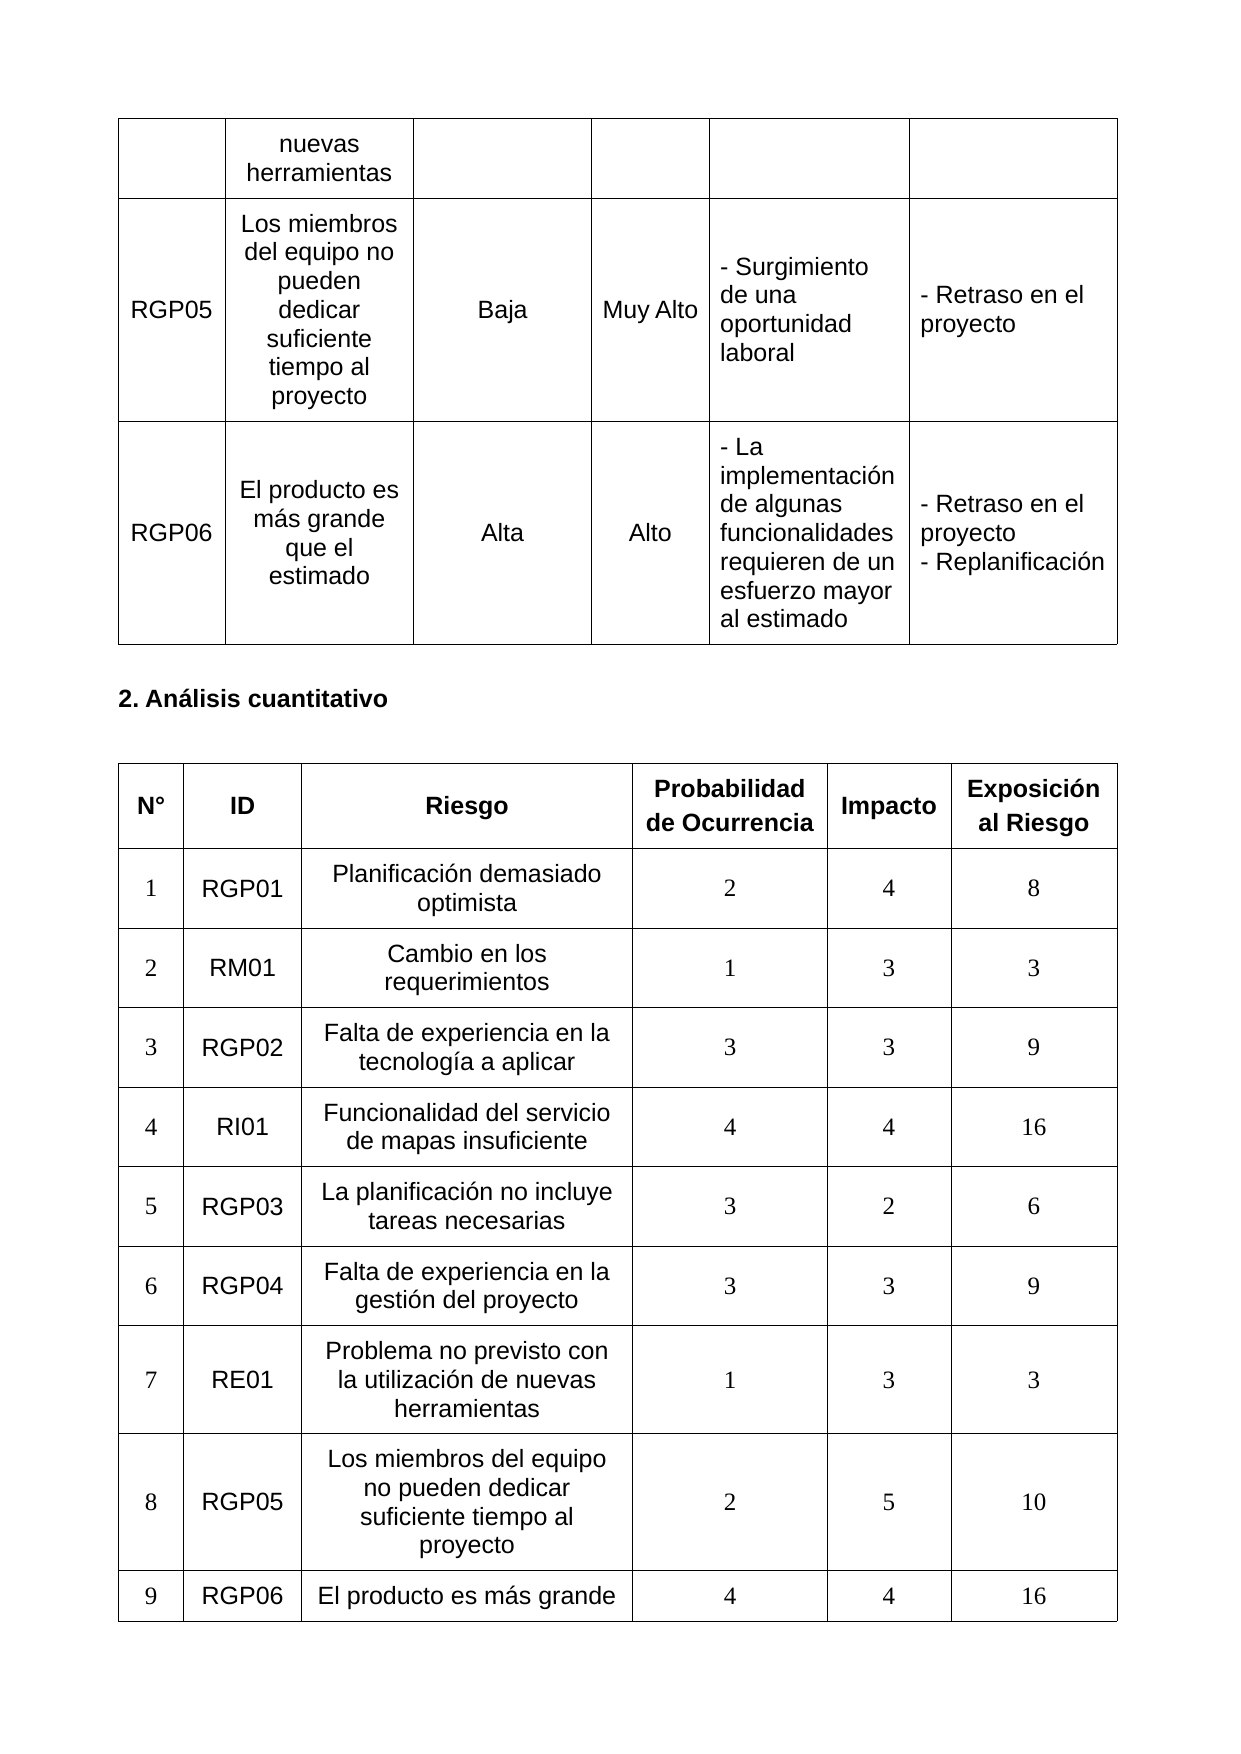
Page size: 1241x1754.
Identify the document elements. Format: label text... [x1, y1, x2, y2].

table_cell 2 [633, 1434, 827, 1570]
table_header N° [119, 764, 183, 848]
table_cell 3 [633, 1167, 827, 1246]
table_cell 16 [952, 1088, 1117, 1166]
table_cell [414, 119, 591, 198]
text 2. Análisis cuantitativo [118, 684, 1122, 712]
table_cell 2 [633, 849, 827, 928]
table_cell 4 [828, 1088, 951, 1166]
table_cell Muy Alto [592, 199, 709, 421]
table_cell 4 [828, 1571, 951, 1621]
table_cell Cambio en los requerimientos [302, 929, 632, 1007]
table_header ID [184, 764, 301, 848]
table_cell [119, 119, 225, 198]
table_cell 10 [952, 1434, 1117, 1570]
table_cell [592, 119, 709, 198]
table_cell RGP03 [184, 1167, 301, 1246]
table_cell 1 [119, 849, 183, 928]
table_cell 4 [119, 1088, 183, 1166]
table_cell 3 [828, 929, 951, 1007]
table_cell RGP04 [184, 1247, 301, 1325]
table_cell RE01 [184, 1326, 301, 1433]
table_cell Planificación demasiado optimista [302, 849, 632, 928]
table_cell 4 [633, 1571, 827, 1621]
table_header Impacto [828, 764, 951, 848]
table_cell 3 [952, 1326, 1117, 1433]
table_cell Los miembros del equipo no pueden dedicar suficiente tiempo al proyecto [226, 199, 413, 421]
table_header Riesgo [302, 764, 632, 848]
table_cell 3 [828, 1247, 951, 1325]
table_cell - Surgimiento de una oportunidad laboral [710, 199, 909, 421]
table_cell 3 [952, 929, 1117, 1007]
table_cell El producto es más grande que el estimado [226, 422, 413, 644]
table_cell 6 [119, 1247, 183, 1325]
table_cell RM01 [184, 929, 301, 1007]
table_cell RGP01 [184, 849, 301, 928]
table_cell RGP02 [184, 1008, 301, 1087]
table_cell Falta de experiencia en la tecnología a aplicar [302, 1008, 632, 1087]
table_cell 2 [828, 1167, 951, 1246]
table_cell Problema no previsto con la utilización de nuevas herramientas [302, 1326, 632, 1433]
table_cell RGP06 [184, 1571, 301, 1621]
table_cell 5 [119, 1167, 183, 1246]
table_cell El producto es más grande [302, 1571, 632, 1621]
table_cell Baja [414, 199, 591, 421]
table_cell 8 [119, 1434, 183, 1570]
table_cell - Retraso en el proyecto - Replanificación [910, 422, 1117, 644]
table_cell - La implementación de algunas funcionalidades requieren de un esfuerzo mayor al estimado [710, 422, 909, 644]
table_cell Alta [414, 422, 591, 644]
table_cell 5 [828, 1434, 951, 1570]
table_cell Funcionalidad del servicio de mapas insuficiente [302, 1088, 632, 1166]
table_cell 1 [633, 929, 827, 1007]
table_header Exposición al Riesgo [952, 764, 1117, 848]
table_header Probabilidad de Ocurrencia [633, 764, 827, 848]
table_cell nuevas herramientas [226, 119, 413, 198]
table_cell 8 [952, 849, 1117, 928]
table_cell 3 [633, 1247, 827, 1325]
table_cell 1 [633, 1326, 827, 1433]
table_cell 6 [952, 1167, 1117, 1246]
table_cell La planificación no incluye tareas necesarias [302, 1167, 632, 1246]
table_cell [710, 119, 909, 198]
table_cell Falta de experiencia en la gestión del proyecto [302, 1247, 632, 1325]
table_cell RGP05 [184, 1434, 301, 1570]
table_cell - Retraso en el proyecto [910, 199, 1117, 421]
table_cell 3 [828, 1008, 951, 1087]
table_cell RI01 [184, 1088, 301, 1166]
table_cell 9 [119, 1571, 183, 1621]
table_cell 16 [952, 1571, 1117, 1621]
table_cell RGP05 [119, 199, 225, 421]
table_cell 4 [633, 1088, 827, 1166]
table_cell 2 [119, 929, 183, 1007]
table_cell 3 [633, 1008, 827, 1087]
table_cell RGP06 [119, 422, 225, 644]
table_cell Los miembros del equipo no pueden dedicar suficiente tiempo al proyecto [302, 1434, 632, 1570]
table_cell 7 [119, 1326, 183, 1433]
table_cell Alto [592, 422, 709, 644]
table_cell [910, 119, 1117, 198]
table_cell 4 [828, 849, 951, 928]
table_cell 3 [828, 1326, 951, 1433]
table_cell 9 [952, 1008, 1117, 1087]
table_cell 9 [952, 1247, 1117, 1325]
table_cell 3 [119, 1008, 183, 1087]
